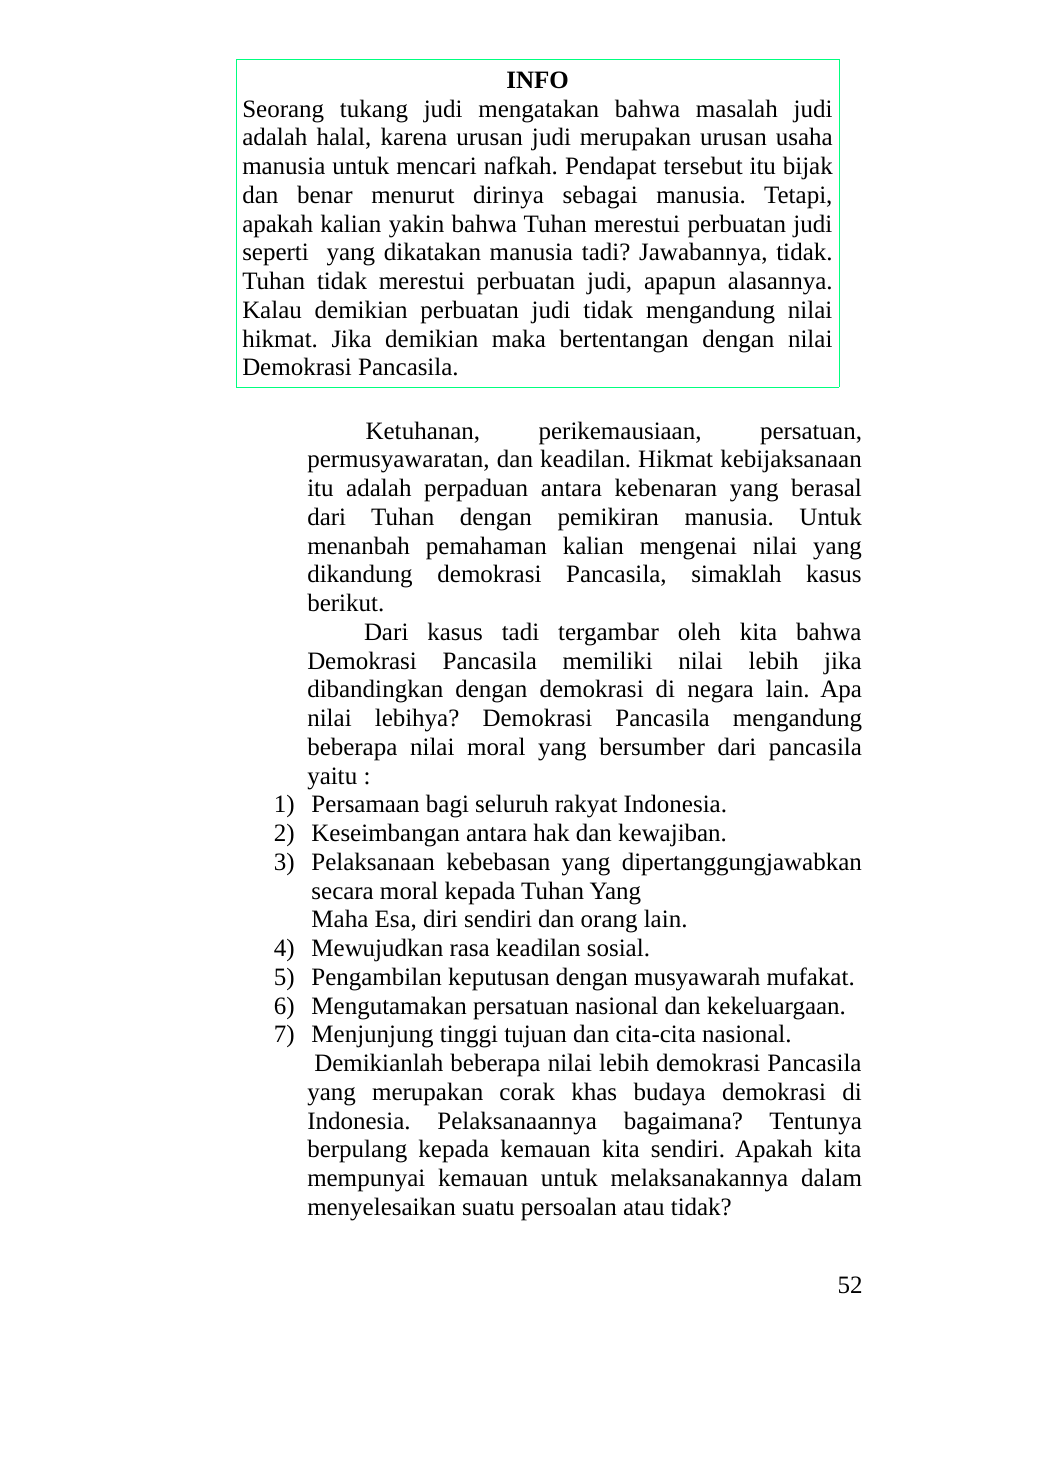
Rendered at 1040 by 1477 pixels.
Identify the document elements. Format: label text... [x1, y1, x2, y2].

list Pengambilan keputusan dengan musyawarah mufakat. [274, 962, 862, 991]
text Demikianlah beberapa nilai lebih demokrasi Pancasila yang merupakan corak khas budaya demokrasi di Indonesia. Pelaksanaannya bagaimana? Tentunya berpulang kepada kemauan kita sendiri. Apakah kita mempunyai kemauan untuk melaksanakannya dalam menyelesaikan suatu persoalan atau tidak? [307, 1048, 862, 1221]
list Menjunjung tinggi tujuan dan cita-cita nasional. [274, 1019, 862, 1048]
text Ketuhanan, perikemausiaan, persatuan, permusyawaratan, dan keadilan. Hikmat kebijaksanaan itu adalah perpaduan antara kebenaran yang berasal dari Tuhan dengan pemikiran manusia. Untuk menanbah pemahaman kalian mengenai nilai yang dikandung demokrasi Pancasila, simaklah kasus berikut. [307, 416, 862, 617]
list Keseimbangan antara hak dan kewajiban. [274, 818, 862, 847]
text Dari kasus tadi tergambar oleh kita bahwa Demokrasi Pancasila memiliki nilai lebih jika dibandingkan dengan demokrasi di negara lain. Apa nilai lebihya? Demokrasi Pancasila mengandung beberapa nilai moral yang bersumber dari pancasila yaitu : [307, 617, 862, 789]
table_header INFO Seorang tukang judi mengatakan bahwa masalah judi adalah halal, karena urusan judi merupakan urusan usaha manusia untuk mencari nafkah. Pendapat tersebut itu bijak dan benar menurut dirinya sebagai manusia. Tetapi, apakah kalian yakin bahwa Tuhan merestui perbuatan judi seperti yang dikatakan manusia tadi? Jawabannya, tidak. Tuhan tidak merestui perbuatan judi, apapun alasannya. Kalau demikian perbuatan judi tidak mengandung nilai hikmat. Jika demikian maka bertentangan dengan nilai Demokrasi Pancasila. [237, 60, 839, 387]
list Pelaksanaan kebebasan yang dipertanggungjawabkan secara moral kepada Tuhan Yang [274, 847, 862, 904]
list Mewujudkan rasa keadilan sosial. [274, 933, 862, 962]
list Mengutamakan persatuan nasional dan kekeluargaan. [274, 991, 862, 1019]
list Persamaan bagi seluruh rakyat Indonesia. [274, 789, 862, 818]
list Maha Esa, diri sendiri dan orang lain. [274, 904, 862, 933]
